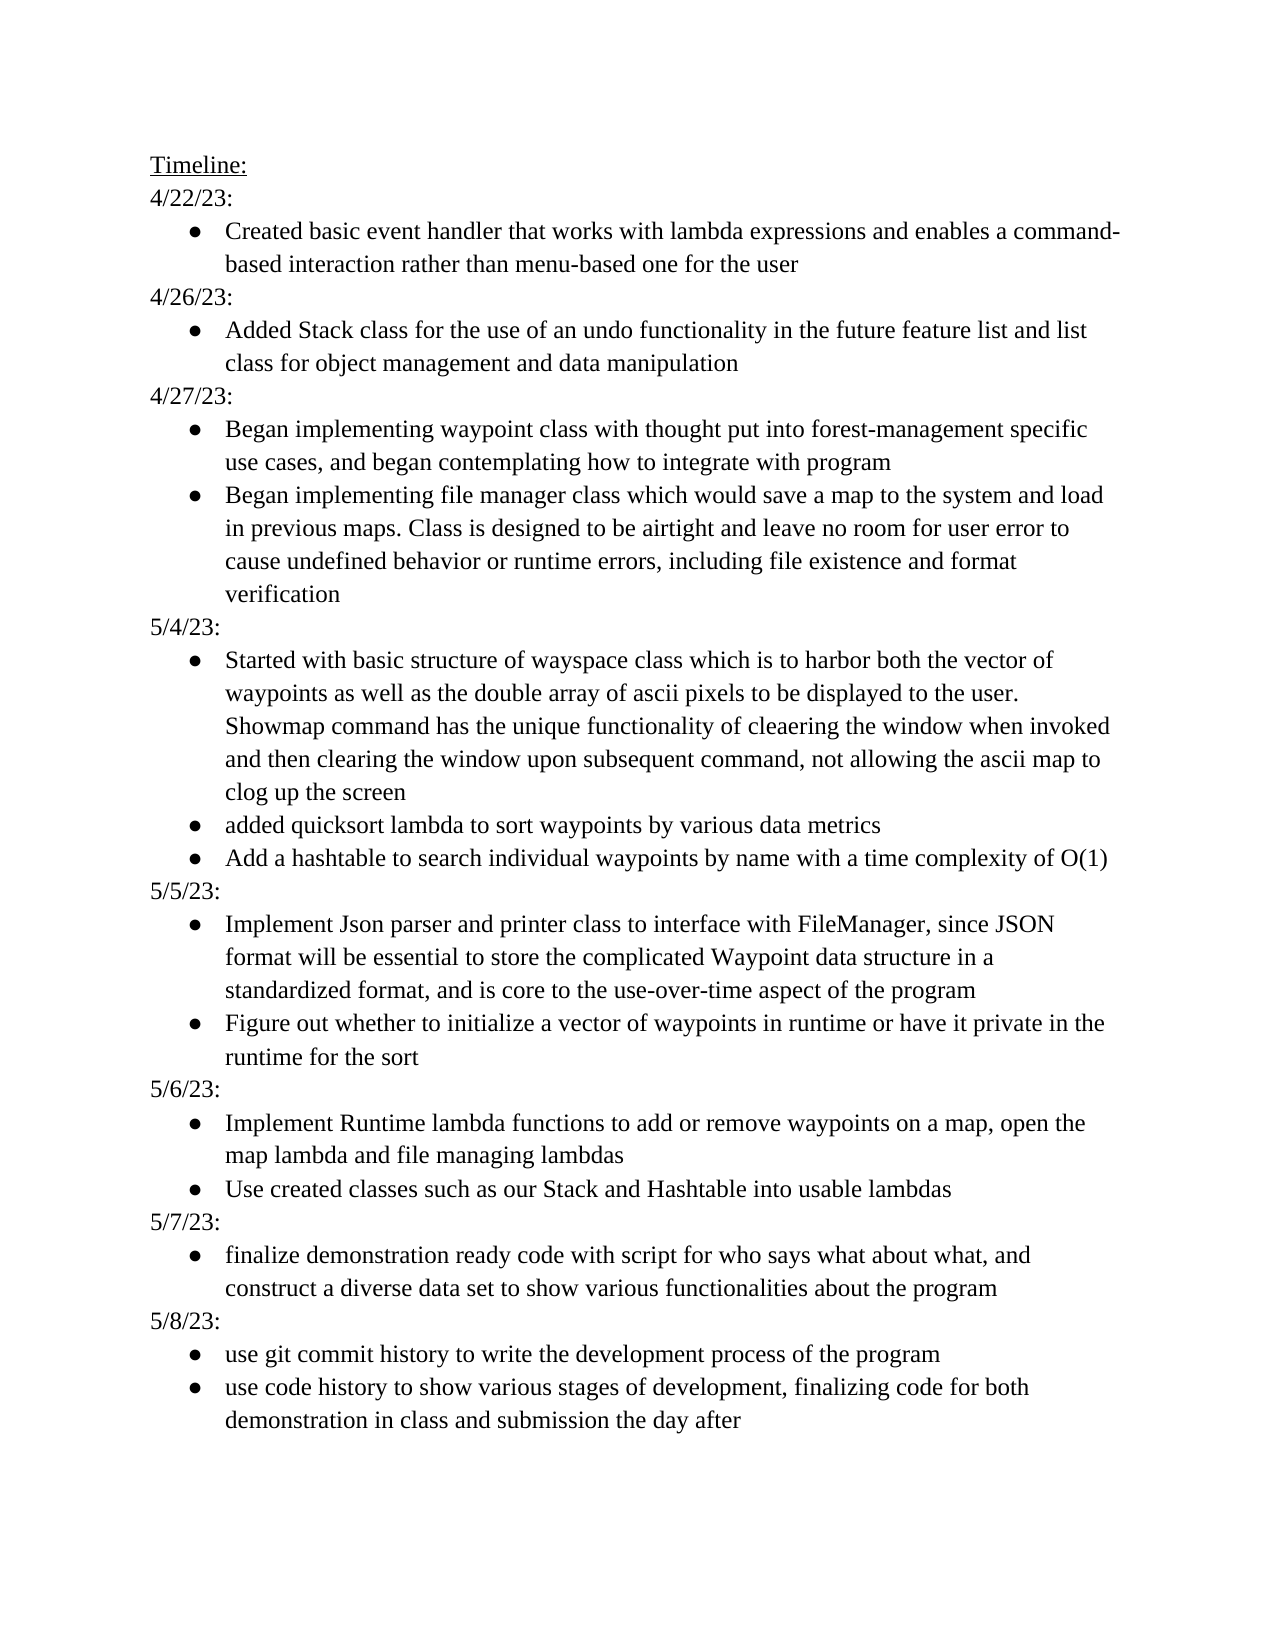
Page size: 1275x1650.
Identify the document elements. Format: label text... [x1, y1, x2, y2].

list Add a hashtable to search individual waypoints by name with a time complexity of O(1) [187, 843, 1125, 872]
list Started with basic structure of wayspace class which is to harbor both the vector of waypoints as well as the double array of ascii pixels to be displayed to the user. Showmap command has the unique functionality of cleaering the window when invoked and then clearing the window upon subsequent command, not allowing the ascii map to clog up the screen [187, 645, 1125, 806]
list added quicksort lambda to sort waypoints by various data metrics [187, 810, 1125, 839]
list Added Stack class for the use of an undo functionality in the future feature list and list class for object management and data manipulation [187, 315, 1125, 377]
list 5/7/23: [150, 1207, 1125, 1235]
list Began implementing file manager class which would save a map to the system and load in previous maps. Class is designed to be airtight and leave no room for user error to cause undefined behavior or runtime errors, including file existence and format verification [187, 480, 1125, 608]
text 4/27/23: [150, 381, 1125, 410]
list use git commit history to write the development process of the program [187, 1339, 1125, 1367]
list finalize demonstration ready code with script for who says what about what, and construct a diverse data set to show various functionalities about the program [187, 1240, 1125, 1301]
list Began implementing waypoint class with thought put into forest-management specific use cases, and began contemplating how to integrate with program [187, 414, 1125, 476]
list Figure out whether to initialize a vector of waypoints in runtime or have it private in the runtime for the sort [187, 1008, 1125, 1070]
text 4/22/23: [150, 183, 1125, 212]
text 5/5/23: [150, 876, 1125, 905]
list 5/8/23: [150, 1306, 1125, 1334]
list Use created classes such as our Stack and Hashtable into usable lambdas [187, 1174, 1125, 1202]
text 5/4/23: [150, 612, 1125, 641]
text 4/26/23: [150, 282, 1125, 311]
list Implement Runtime lambda functions to add or remove waypoints on a map, open the map lambda and file managing lambdas [187, 1108, 1125, 1169]
list use code history to show various stages of development, finalizing code for both demonstration in class and submission the day after [187, 1372, 1125, 1433]
text Timeline: [150, 150, 1125, 179]
list Created basic event handler that works with lambda expressions and enables a command-based interaction rather than menu-based one for the user [187, 216, 1125, 278]
list Implement Json parser and printer class to interface with FileManager, since JSON format will be essential to store the complicated Waypoint data structure in a standardized format, and is core to the use-over-time aspect of the program [187, 909, 1125, 1004]
text 5/6/23: [150, 1074, 1125, 1103]
